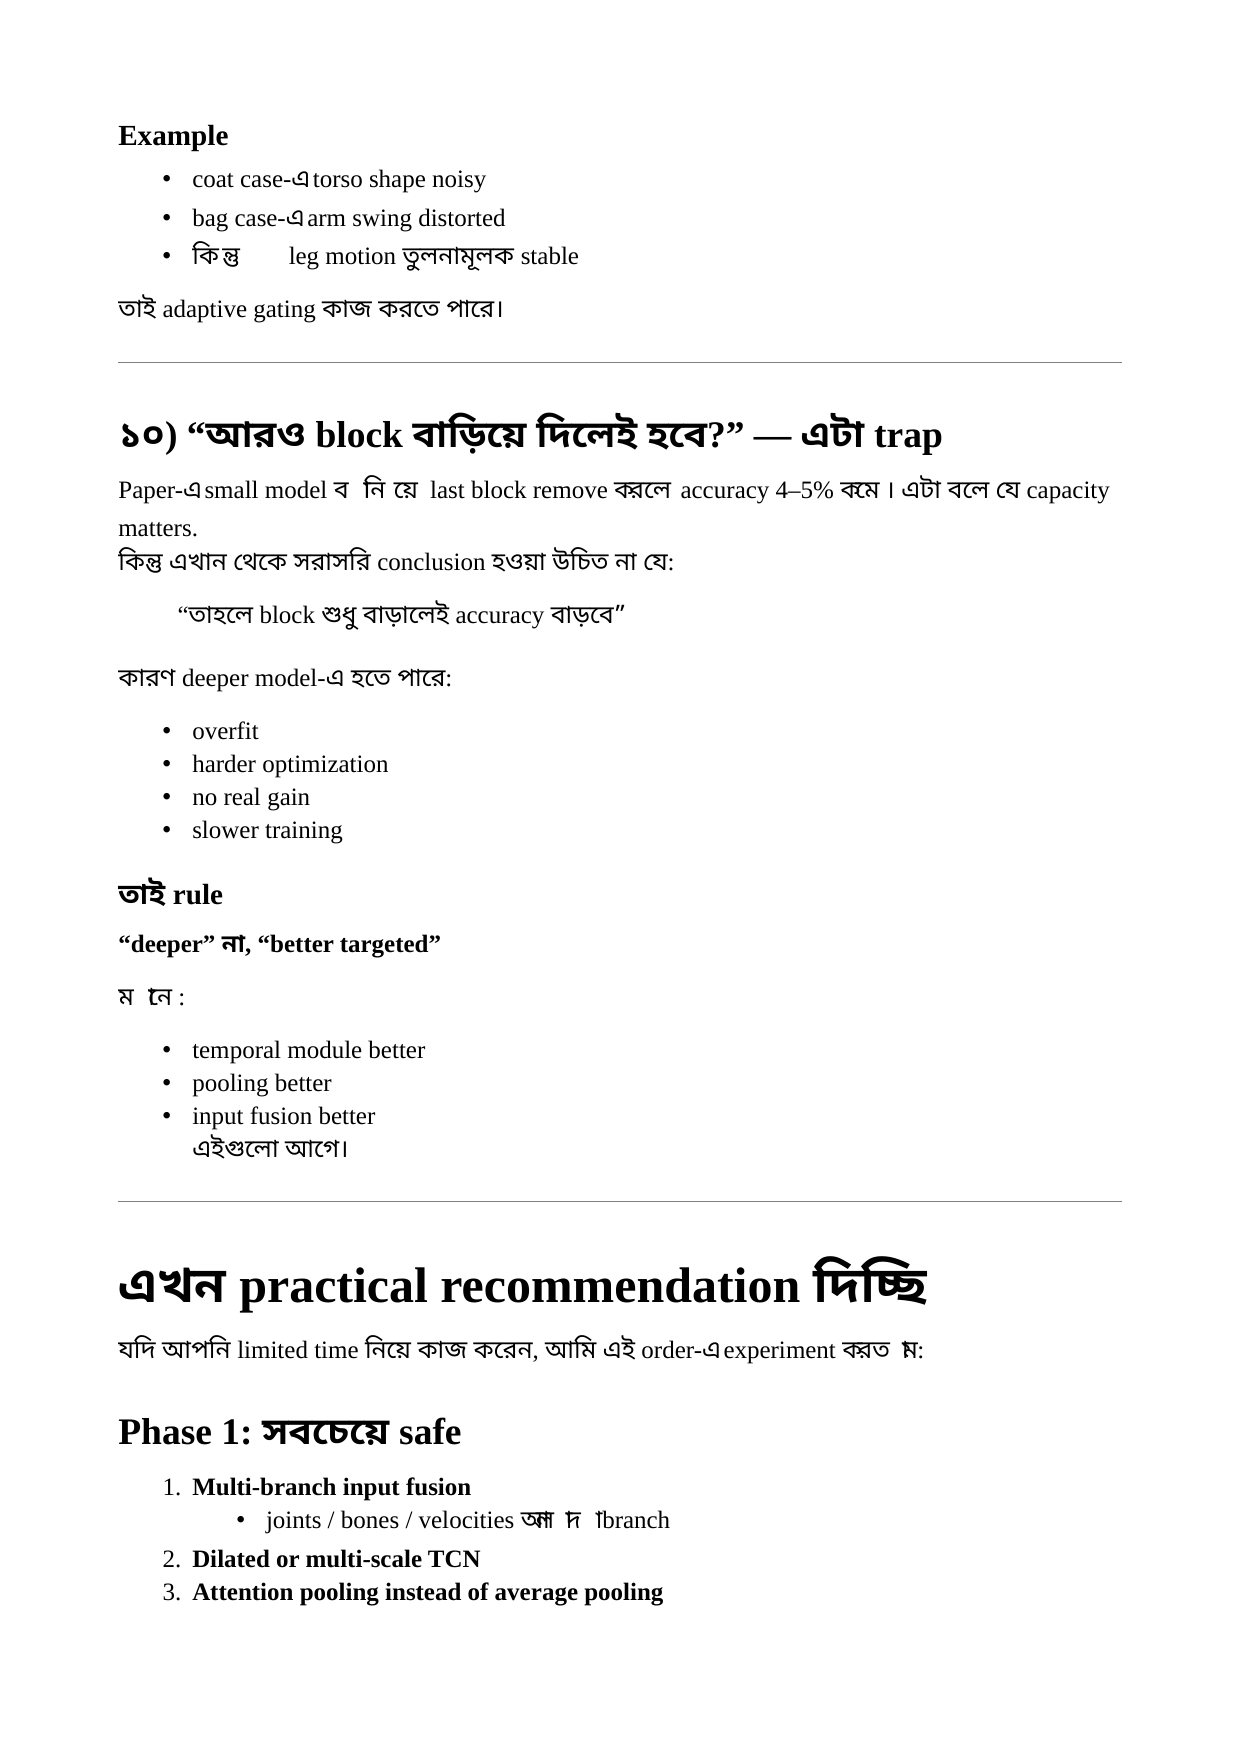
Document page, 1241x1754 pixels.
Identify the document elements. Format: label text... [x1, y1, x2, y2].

text “তাহলে block শুধু বাড়ালেই accuracy বাড়বে” [177, 600, 1063, 633]
list input fusion better এইগুলো আগে। [162, 1101, 1122, 1167]
list pooling better [162, 1068, 1122, 1097]
list Multi-branch input fusion [162, 1472, 1122, 1501]
text কারণ deeper model-এ হতে পারে: [118, 663, 1122, 696]
list harder optimization [162, 749, 1122, 778]
list Dilated or multi-scale TCN [162, 1544, 1122, 1572]
list slower training [162, 815, 1122, 844]
list no real gain [162, 782, 1122, 811]
subtitle তাই rule [118, 877, 1122, 916]
list Attention pooling instead of average pooling [162, 1577, 1122, 1606]
text “deeper” না, “better targeted” [118, 929, 1122, 962]
subtitle এখন practical recommendation দিচ্ছি [118, 1256, 1122, 1323]
subtitle ১০) “আরও block বাড়িয়ে দিলেই হবে?” — এটা trap [118, 413, 1122, 463]
subtitle Example [118, 118, 1122, 152]
list overfit [162, 716, 1122, 745]
text মানে: [118, 982, 1122, 1016]
text তাই adaptive gating কাজ করতে পারে। [118, 294, 1122, 328]
list coat case-এ torso shape noisy [162, 164, 1122, 198]
list কিন্তু leg motion তুলনামূলক stable [162, 241, 1122, 275]
list temporal module better [162, 1035, 1122, 1064]
subtitle Phase 1: সবচেয়ে safe [118, 1409, 1122, 1460]
list bag case-এ arm swing distorted [162, 203, 1122, 236]
list joints / bones / velocities আলাদা branch [236, 1505, 1122, 1539]
text Paper-এ small model বানিয়ে last block remove করলে accuracy 4–5% কমে। এটা বলে যে capacity matters. কিন্তু এখান থেকে সরাসরি conclusion হওয়া উচিত না যে: [118, 475, 1122, 580]
text যদি আপনি limited time নিয়ে কাজ করেন, আমি এই order-এ experiment করতাম: [118, 1336, 1122, 1369]
